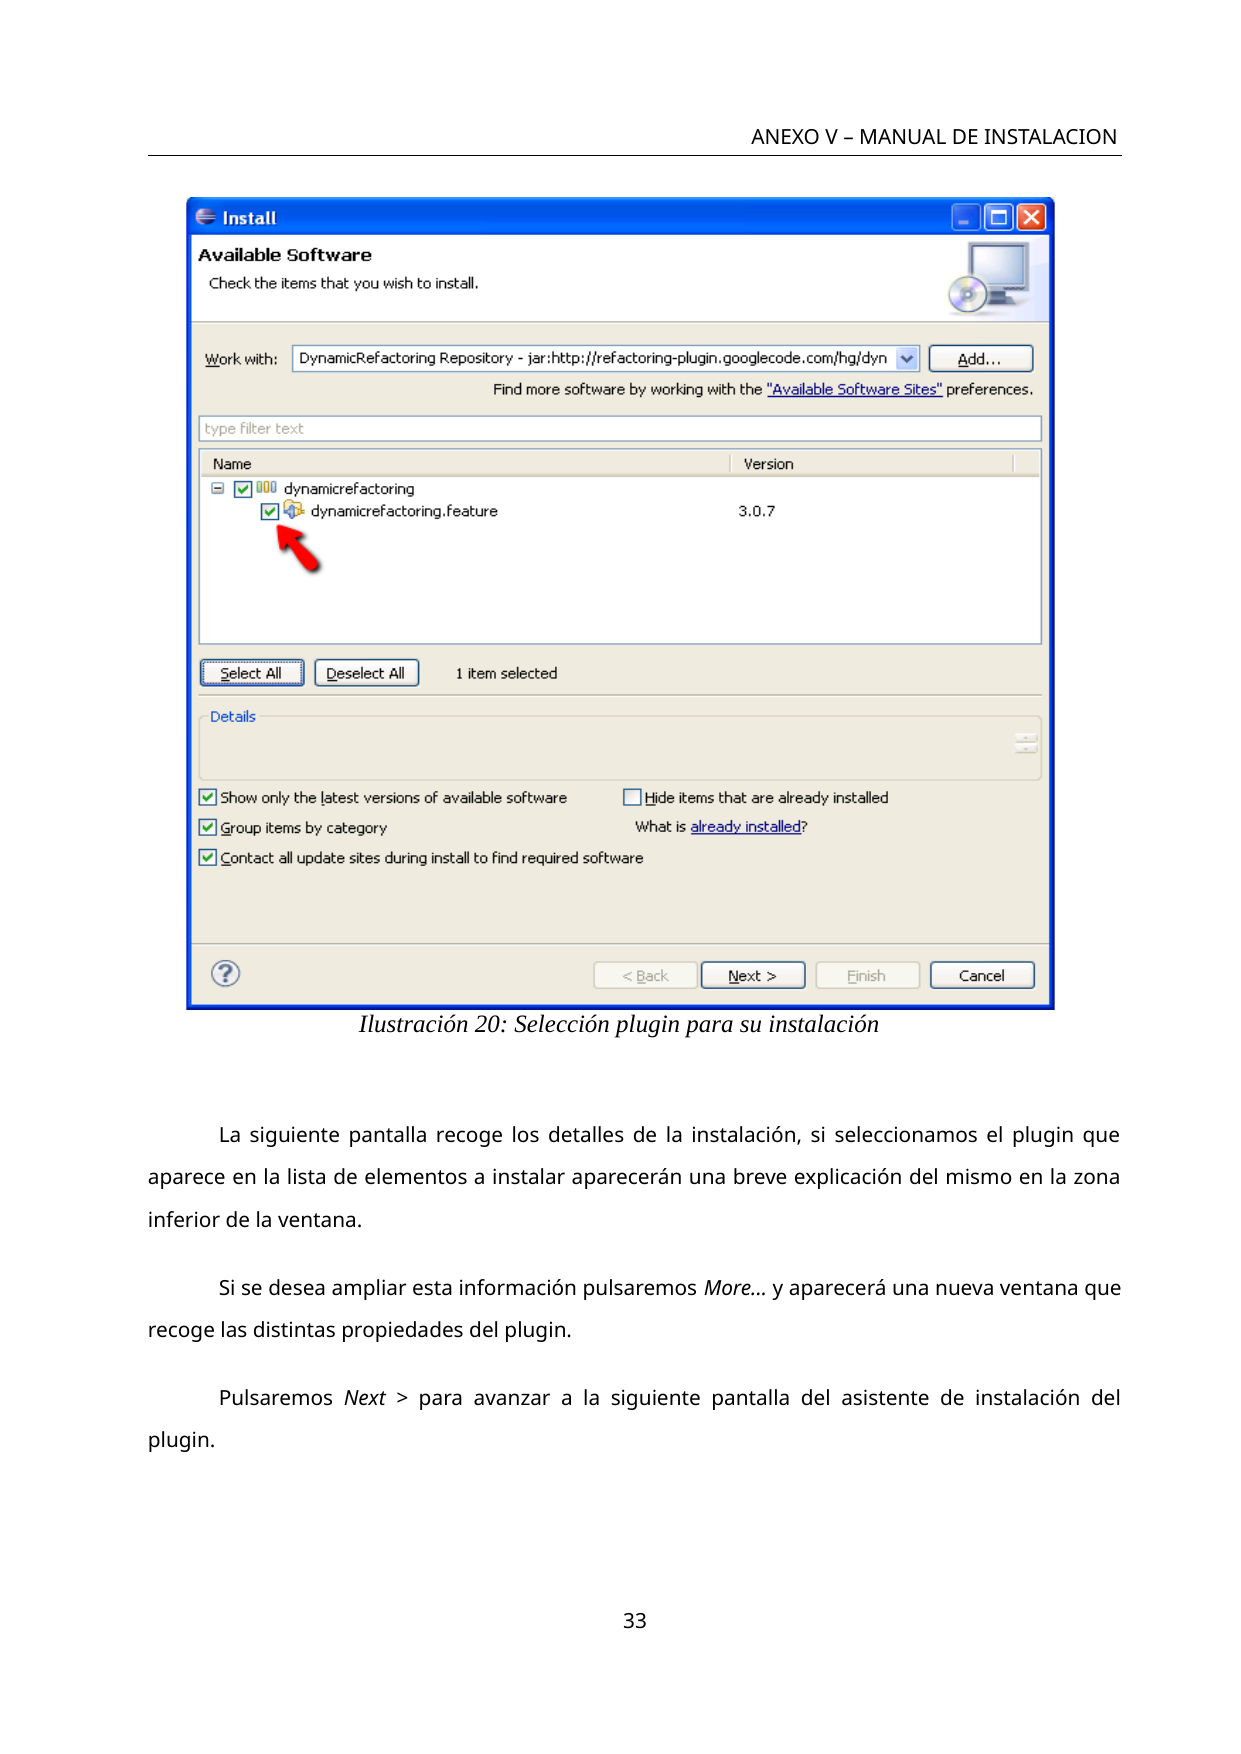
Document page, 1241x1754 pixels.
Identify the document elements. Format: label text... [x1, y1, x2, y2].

text Pulsaremos Next > para avanzar a la siguiente pantalla del asistente de instalación del plugin. [148, 1383, 1122, 1454]
text Si se desea ampliar esta información pulsaremos More... y aparecerá una nueva ventana que recoge las distintas propiedades del plugin. [148, 1273, 1122, 1344]
text Ilustración 20: Selección plugin para su instalación [186, 1010, 1054, 1038]
picture [186, 197, 1055, 1010]
text La siguiente pantalla recoge los detalles de la instalación, si seleccionamos el plugin que aparece en la lista de elementos a instalar aparecerán una breve explicación del mismo en la zona inferior de la ventana. [148, 1120, 1122, 1233]
